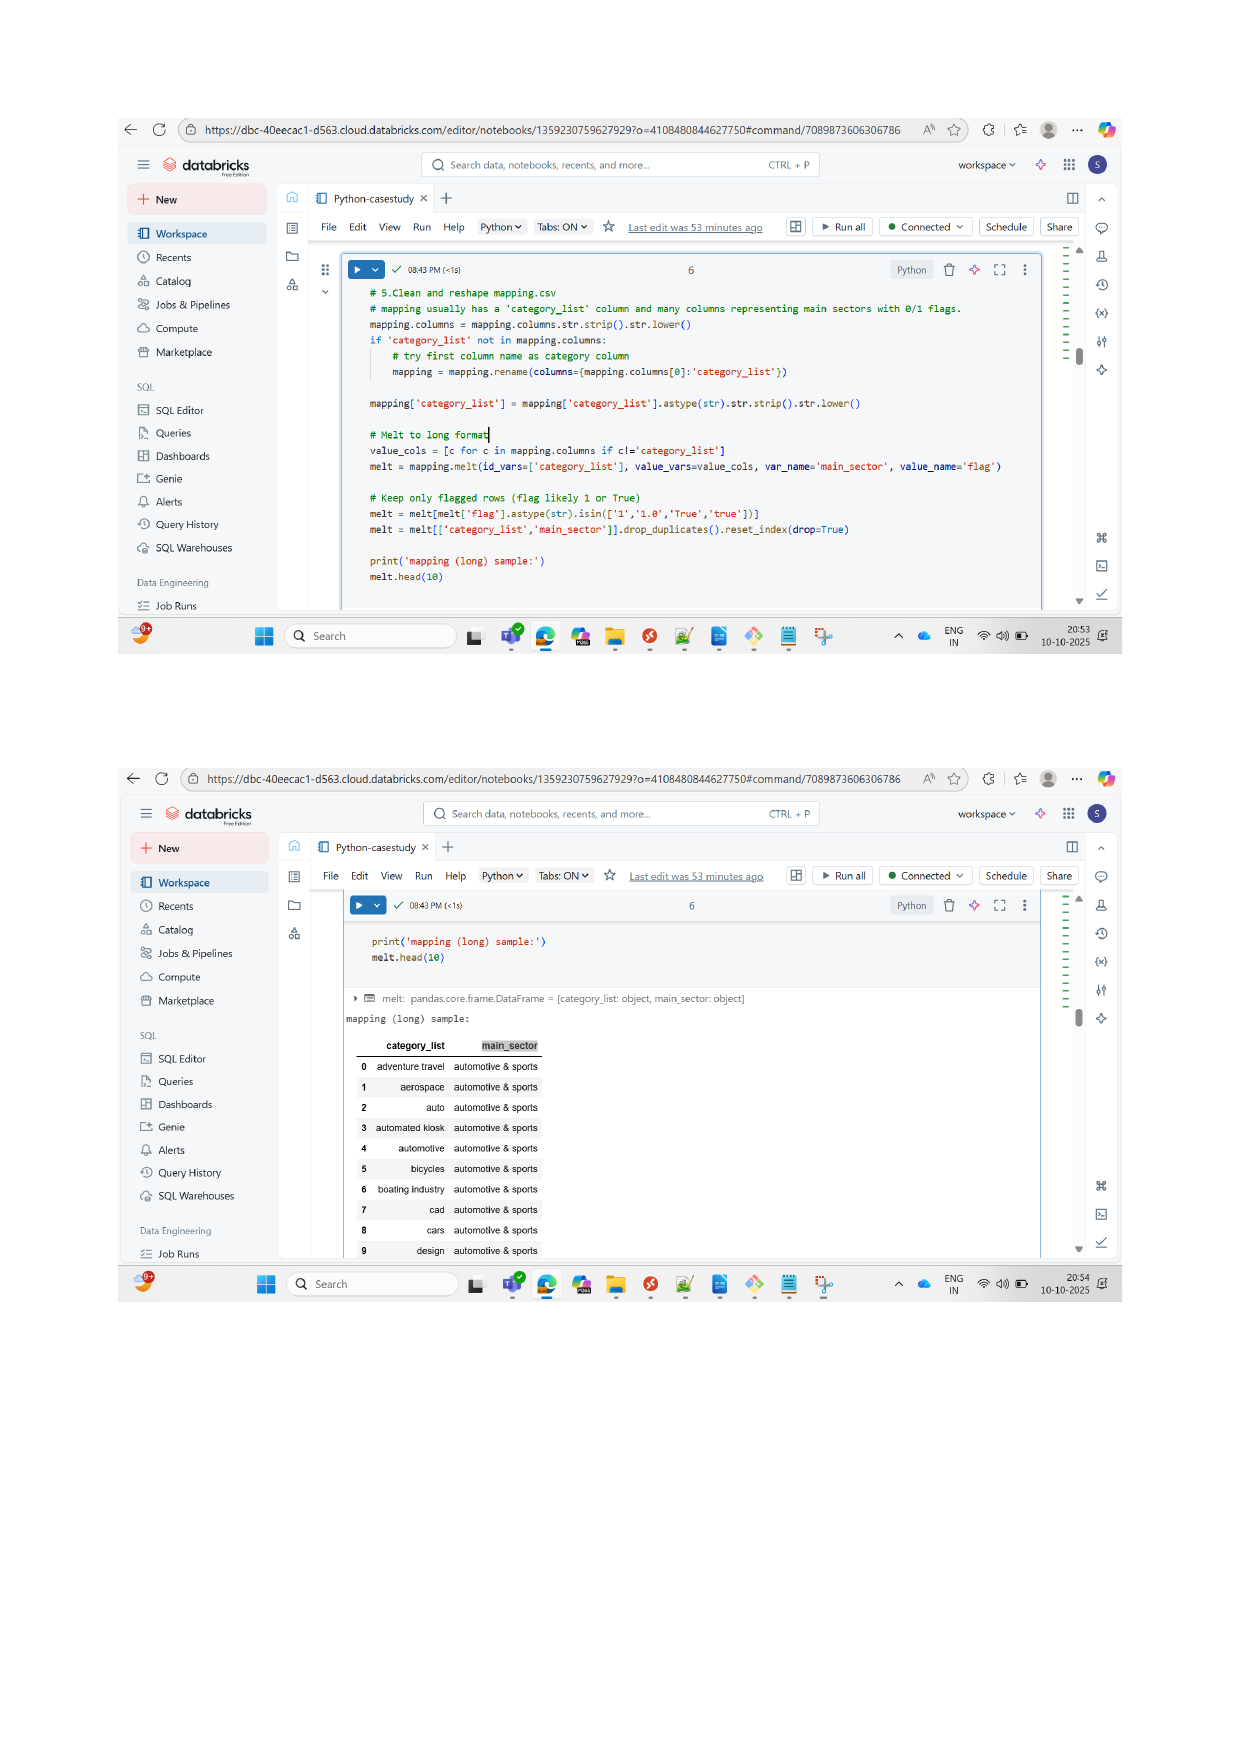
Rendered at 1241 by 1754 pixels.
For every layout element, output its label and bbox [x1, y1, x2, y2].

picture [118, 118, 1123, 654]
picture [118, 768, 1123, 1302]
